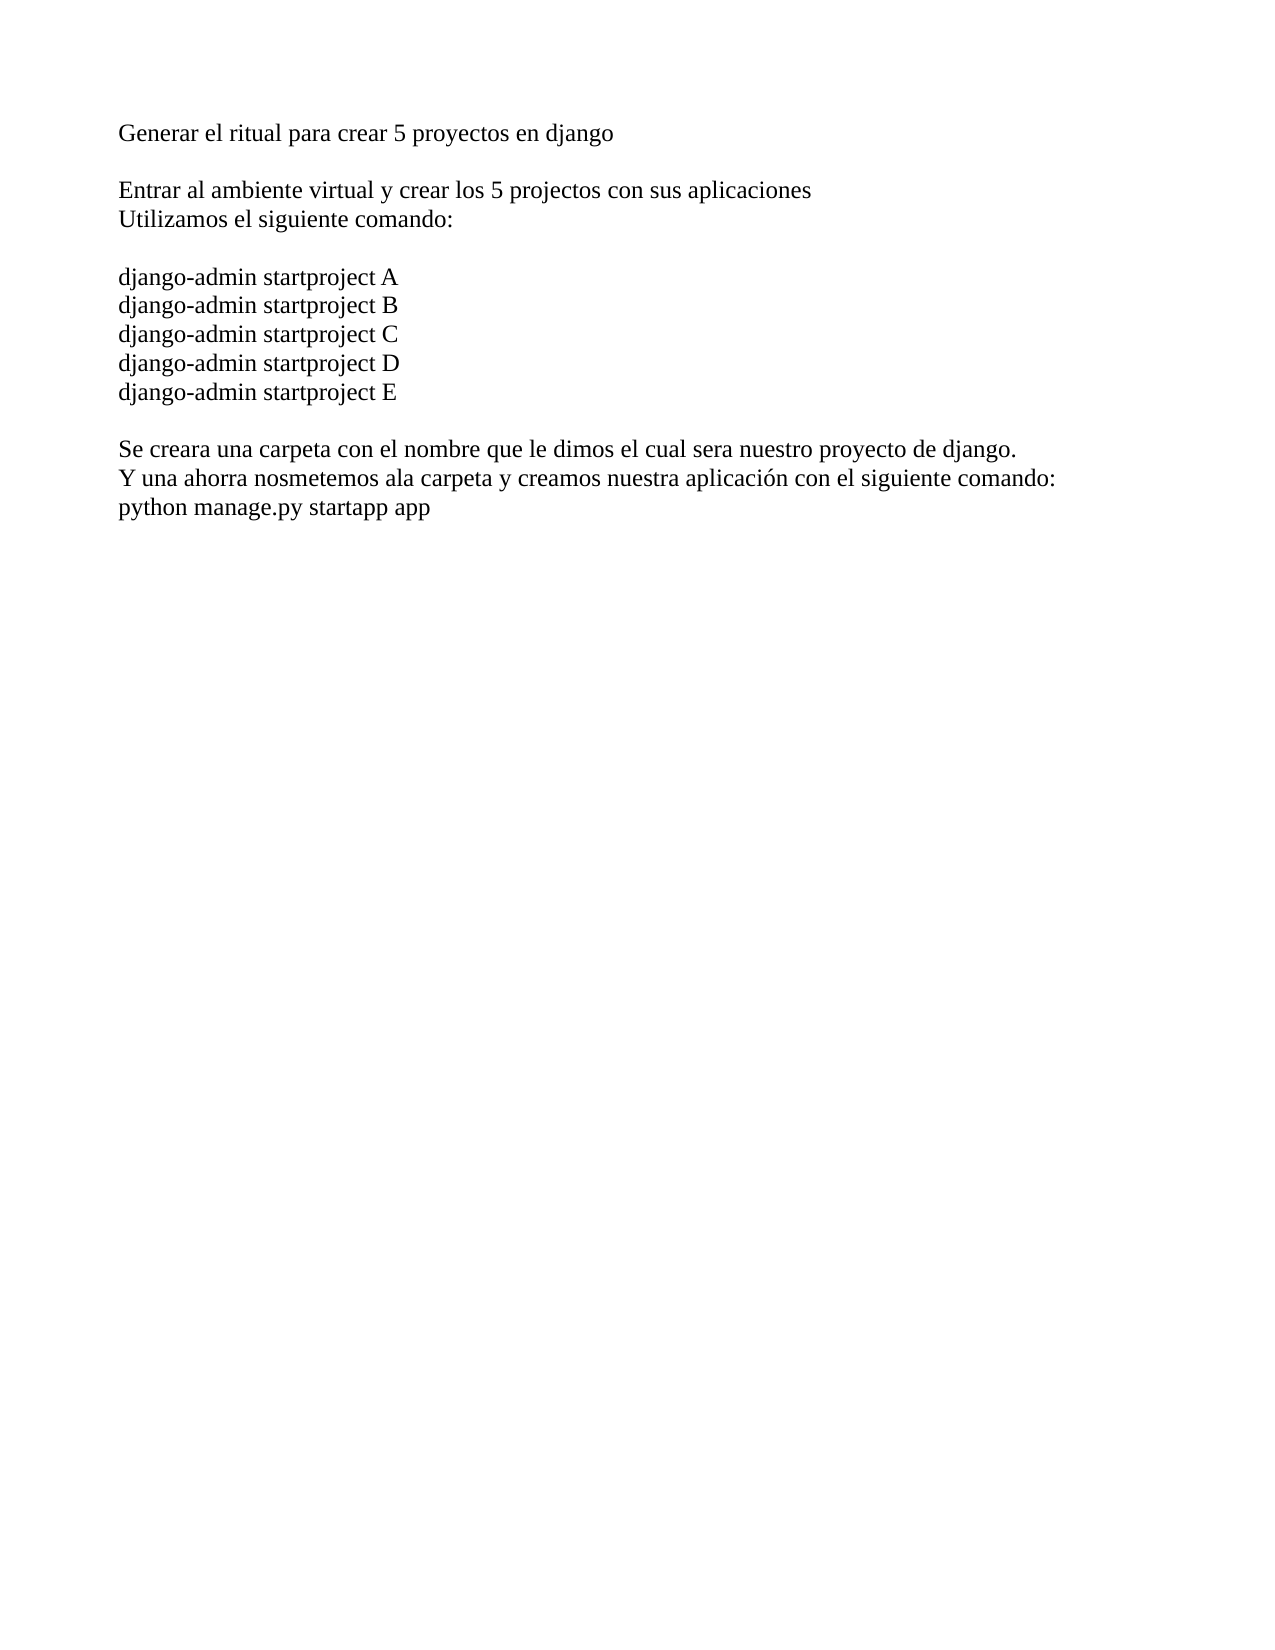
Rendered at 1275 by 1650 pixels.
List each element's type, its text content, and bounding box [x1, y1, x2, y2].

text Generar el ritual para crear 5 proyectos en django [118, 118, 1157, 147]
text Entrar al ambiente virtual y crear los 5 projectos con sus aplicaciones [118, 176, 1157, 204]
text Y una ahorra nosmetemos ala carpeta y creamos nuestra aplicación con el siguiente comando: [118, 463, 1157, 492]
text Utilizamos el siguiente comando: [118, 204, 1157, 233]
text Se creara una carpeta con el nombre que le dimos el cual sera nuestro proyecto de django. [118, 434, 1157, 463]
text django-admin startproject A [118, 262, 1157, 291]
text django-admin startproject D [118, 348, 1157, 377]
text django-admin startproject E [118, 377, 1157, 406]
text python manage.py startapp app [118, 492, 1157, 521]
text django-admin startproject C [118, 319, 1157, 348]
text django-admin startproject B [118, 291, 1157, 319]
